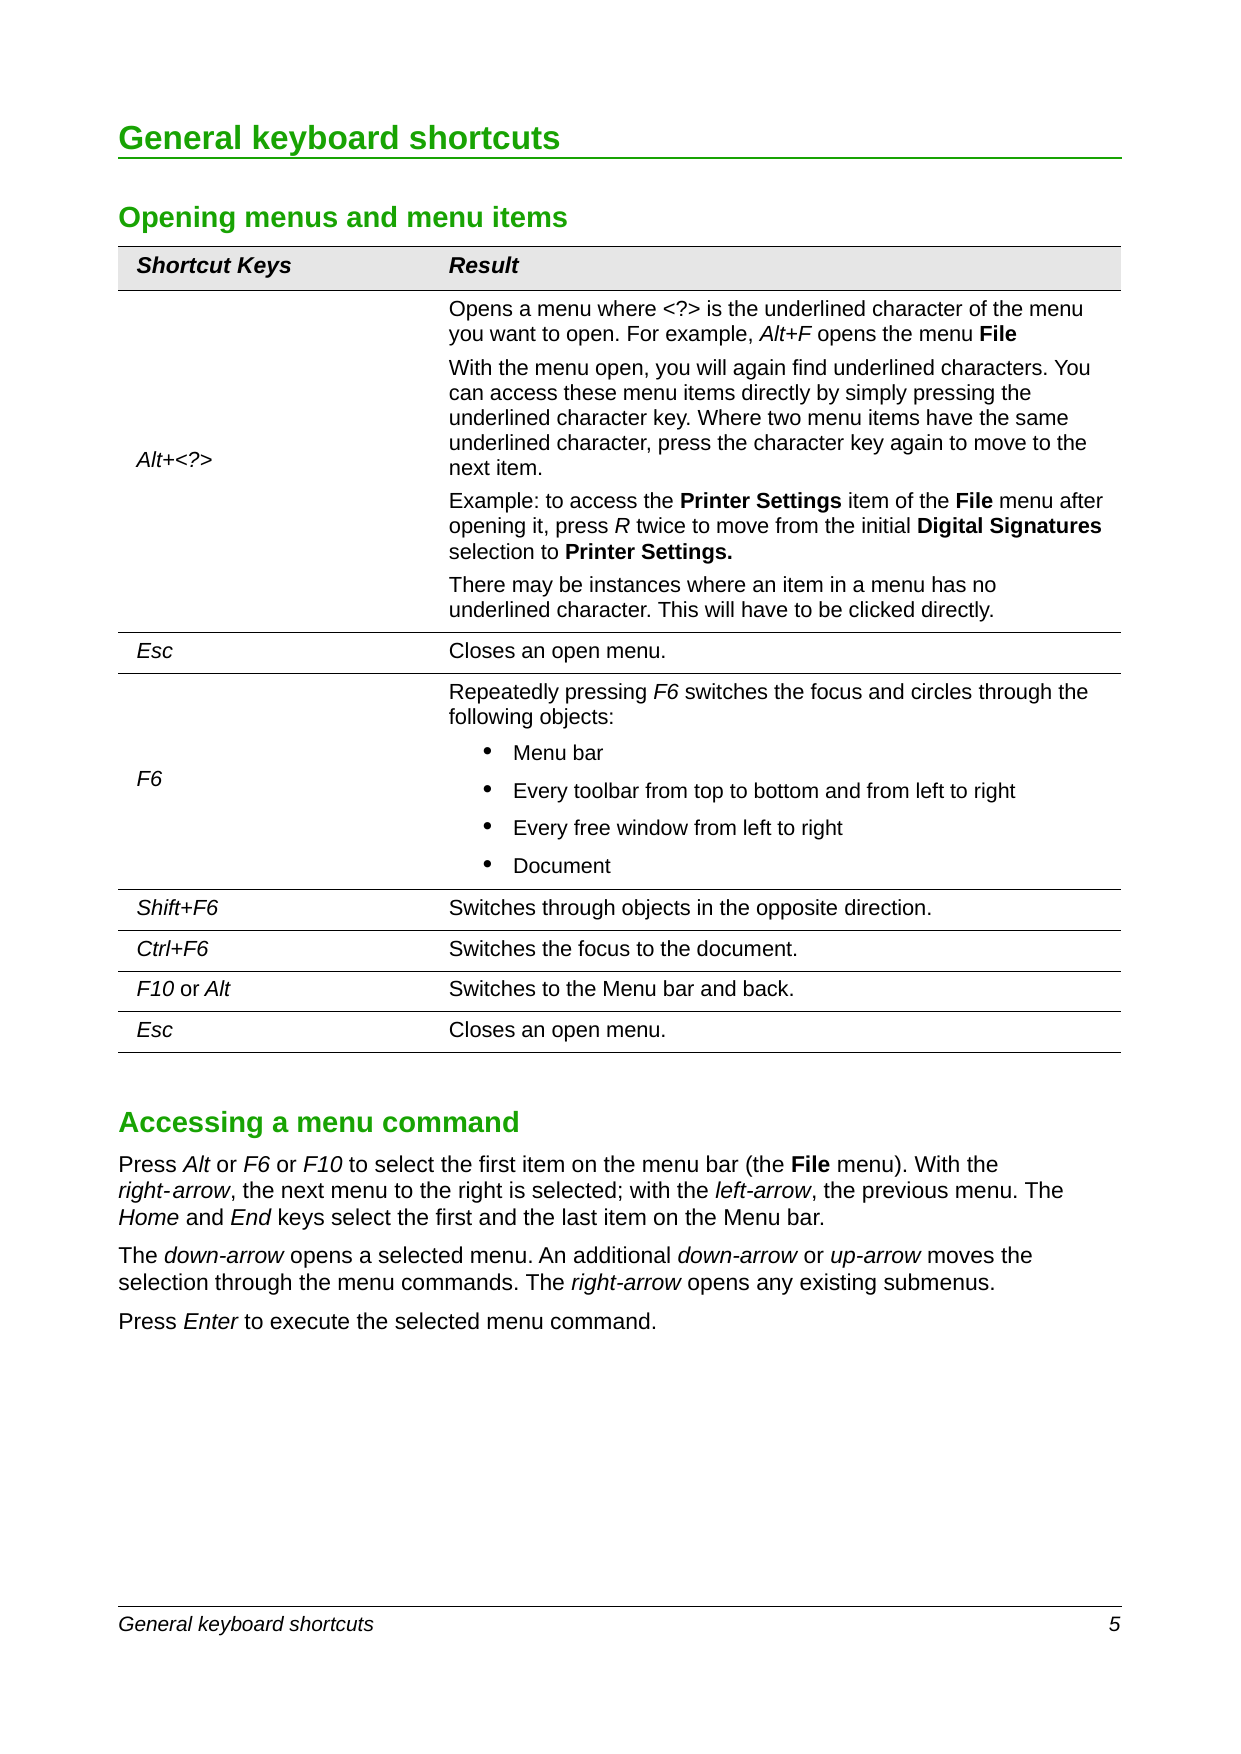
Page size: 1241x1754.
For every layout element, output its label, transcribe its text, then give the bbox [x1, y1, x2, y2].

table_header Shortcut Keys [118, 247, 430, 290]
table_cell Opens a menu where <?> is the underlined character of the menu you want to open. For example, Alt+F opens the menu File With the menu open, you will again find underlined characters. You can access these menu items directly by simply pressing the underlined character key. Where two menu items have the same underlined character, press the character key again to move to the next item. Example: to access the Printer Settings item of the File menu after opening it, press R twice to move from the initial Digital Signatures selection to Printer Settings. There may be instances where an item in a menu has no underlined character. This will have to be clicked directly. [430, 291, 1121, 632]
table_cell Repeatedly pressing F6 switches the focus and circles through the following objects: Menu bar Every toolbar from top to bottom and from left to right Every free window from left to right Document [430, 674, 1121, 889]
subtitle General keyboard shortcuts [118, 118, 1122, 157]
table_cell Closes an open menu. [430, 633, 1121, 673]
text The down-arrow opens a selected menu. An additional down-arrow or up-arrow moves the selection through the menu commands. The right-arrow opens any existing submenus. [118, 1242, 1122, 1295]
table_cell F6 [118, 674, 430, 889]
table_cell Switches to the Menu bar and back. [430, 972, 1121, 1011]
text Press Enter to execute the selected menu command. [118, 1308, 1122, 1334]
table_cell Switches the focus to the document. [430, 931, 1121, 971]
table_cell Ctrl+F6 [118, 931, 430, 971]
table_cell Alt+<?> [118, 291, 430, 632]
table_cell Closes an open menu. [430, 1012, 1121, 1052]
table_cell Esc [118, 633, 430, 673]
subtitle Accessing a menu command [118, 1105, 1122, 1138]
table_cell F10 or Alt [118, 972, 430, 1011]
table_cell Esc [118, 1012, 430, 1052]
table_cell Switches through objects in the opposite direction. [430, 890, 1121, 930]
subtitle Opening menus and menu items [118, 201, 1122, 234]
text Press Alt or F6 or F10 to select the first item on the menu bar (the File menu). With the right‑arrow, the next menu to the right is selected; with the left-arrow, the previous menu. The Home and End keys select the first and the last item on the Menu bar. [118, 1151, 1122, 1230]
table_cell Shift+F6 [118, 890, 430, 930]
table_header Result [430, 247, 1121, 290]
